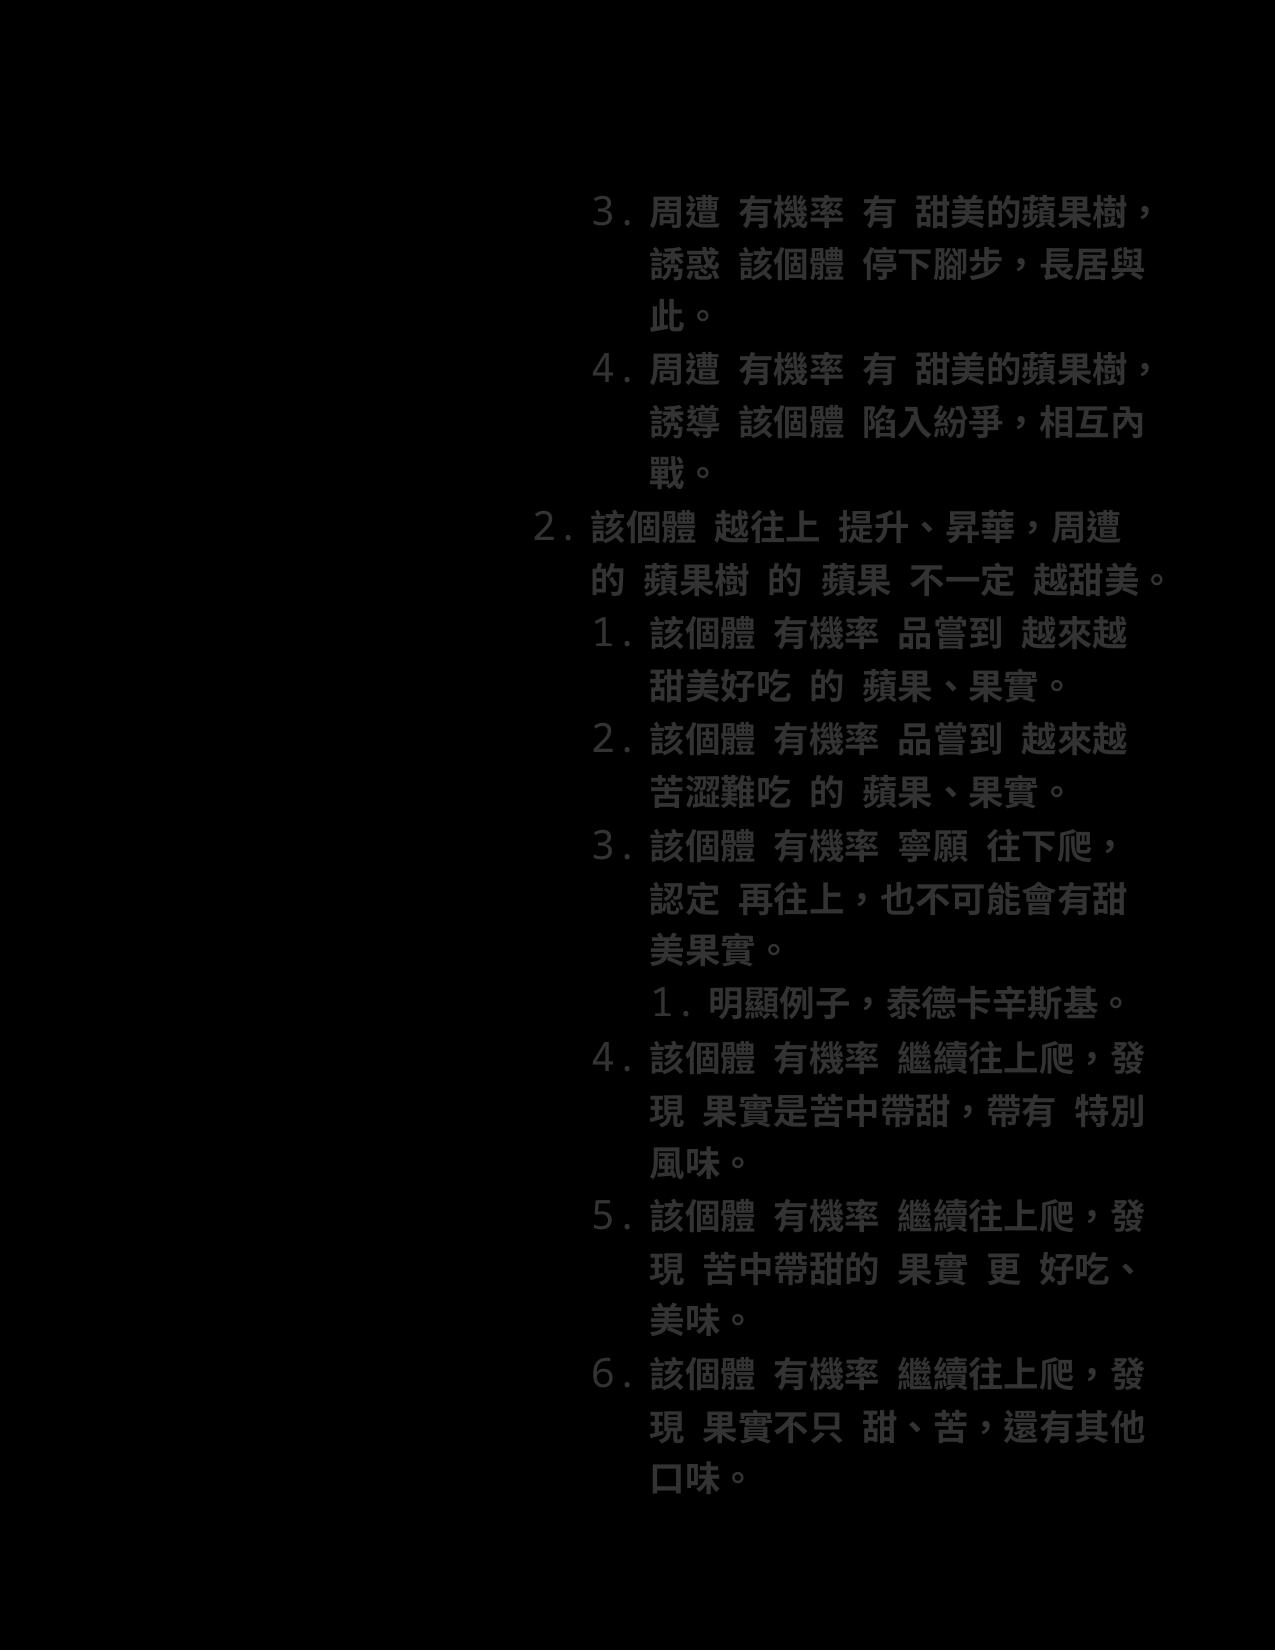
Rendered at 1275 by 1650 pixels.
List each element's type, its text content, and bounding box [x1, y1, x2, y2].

list 該個體 有機率 繼續往上爬，發現 果實是苦中帶甜，帶有 特別風味。 [591, 1029, 1157, 1186]
list 明顯例子，泰德卡辛斯基。 [649, 973, 1157, 1029]
list 該個體 有機率 繼續往上爬，發現 苦中帶甜的 果實 更 好吃、美味。 [591, 1186, 1157, 1344]
list 該個體 有機率 品嘗到 越來越苦澀難吃 的 蘋果、果實。 [591, 709, 1157, 816]
list 該個體 有機率 品嘗到 越來越甜美好吃 的 蘋果、果實。 [591, 603, 1157, 709]
list 該個體 有機率 寧願 往下爬，認定 再往上，也不可能會有甜美果實。 [591, 816, 1157, 973]
list 該個體 越往上 提升、昇華，周遭 的 蘋果樹 的 蘋果 不一定 越甜美。 [532, 497, 1157, 603]
list 周遭 有機率 有 甜美的蘋果樹，誘導 該個體 陷入紛爭，相互內戰。 [591, 339, 1157, 497]
list 周遭 有機率 有 甜美的蘋果樹，誘惑 該個體 停下腳步，長居與此。 [591, 182, 1157, 339]
list 該個體 有機率 繼續往上爬，發現 果實不只 甜、苦，還有其他口味。 [591, 1344, 1157, 1501]
